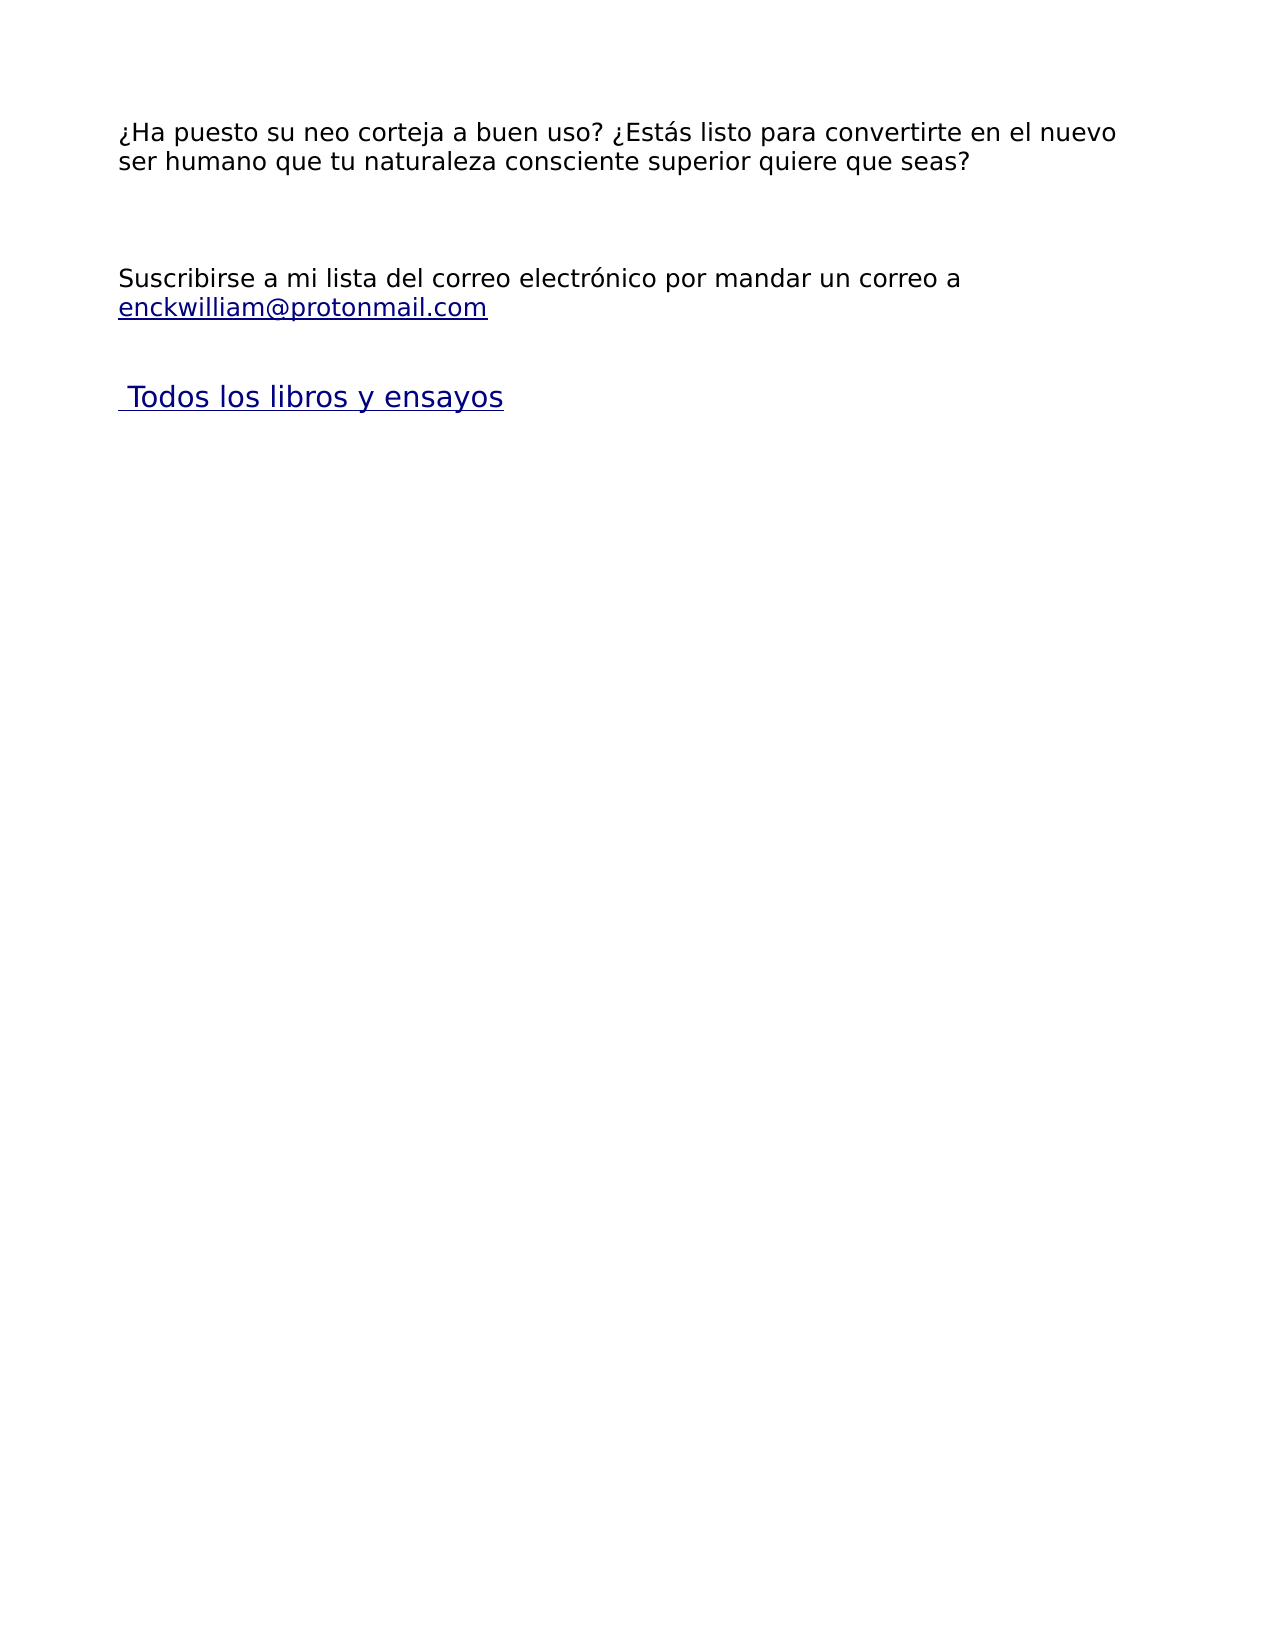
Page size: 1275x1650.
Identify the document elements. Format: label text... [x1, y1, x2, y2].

text ¿Ha puesto su neo corteja a buen uso? ¿Estás listo para convertirte en el nuevo ser humano que tu naturaleza consciente superior quiere que seas? Suscribirse a mi lista del correo electrónico por mandar un correo a enckwilliam@protonmail.com Todos los libros y ensayos [118, 118, 1157, 414]
